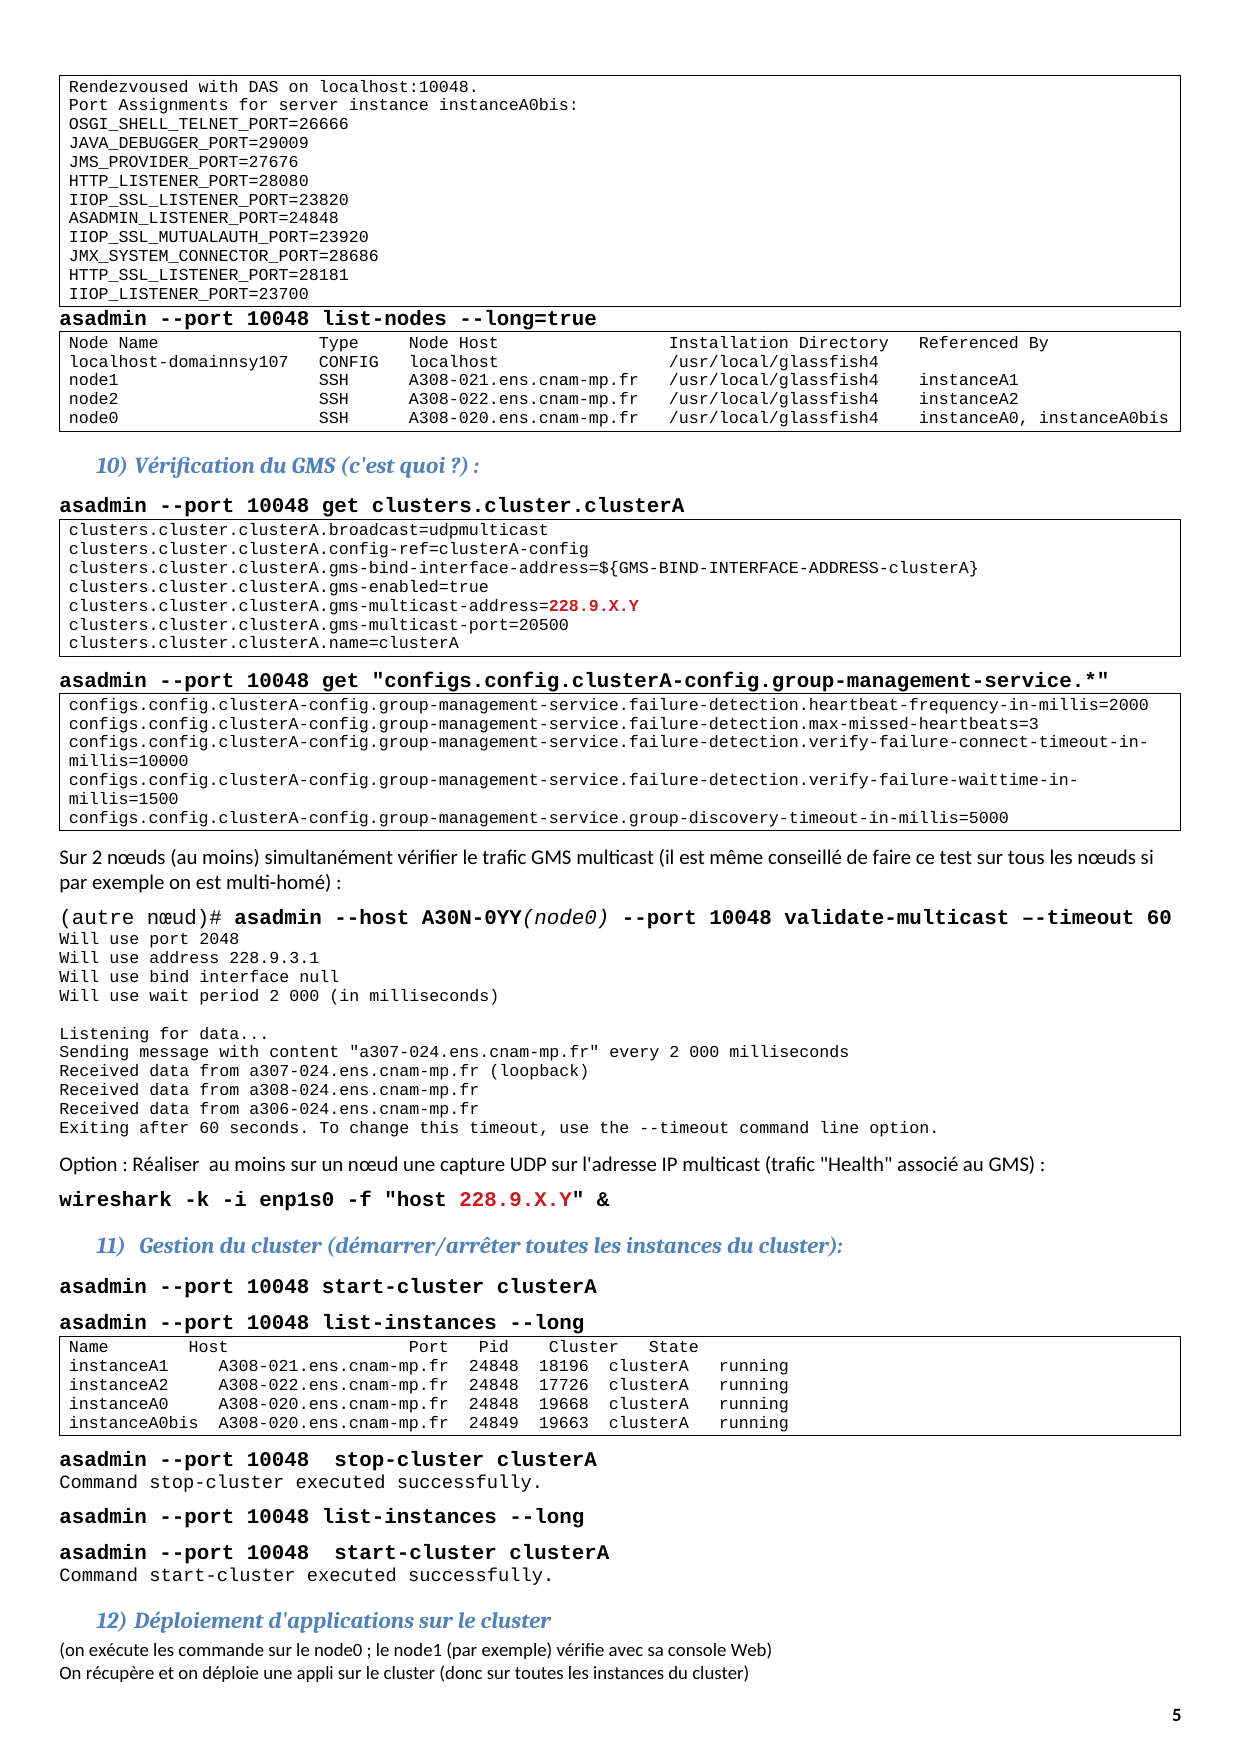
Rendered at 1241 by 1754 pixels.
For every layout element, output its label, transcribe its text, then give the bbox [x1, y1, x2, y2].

text configs.config.clusterA-config.group-management-service.failure-detection.verify-failure-waittime-in-millis=1500 [60, 769, 1180, 806]
text node1 SSH A308-021.ens.cnam-mp.fr /usr/local/glassfish4 instanceA1 [60, 369, 1180, 388]
text asadmin --port 10048 start-cluster clusterA [59, 1542, 1181, 1566]
text Received data from a307-024.ens.cnam-mp.fr (loopback) [59, 1063, 1181, 1082]
text Exiting after 60 seconds. To change this timeout, use the --timeout command line option. [59, 1119, 1181, 1138]
text IIOP_LISTENER_PORT=23700 [60, 282, 1180, 306]
text configs.config.clusterA-config.group-management-service.failure-detection.max-missed-heartbeats=3 [60, 712, 1180, 731]
text On récupère et on déploie une appli sur le cluster (donc sur toutes les instances du cluster) [59, 1661, 1181, 1684]
text clusters.cluster.clusterA.broadcast=udpmulticast [60, 520, 1180, 538]
text configs.config.clusterA-config.group-management-service.group-discovery-timeout-in-millis=5000 [60, 806, 1180, 830]
text Received data from a306-024.ens.cnam-mp.fr [59, 1101, 1181, 1119]
text Received data from a308-024.ens.cnam-mp.fr [59, 1082, 1181, 1101]
text clusters.cluster.clusterA.gms-multicast-address=228.9.X.Y [60, 594, 1180, 613]
text Will use wait period 2 000 (in milliseconds) [59, 987, 1181, 1006]
text Port Assignments for server instance instanceA0bis: [60, 94, 1180, 113]
text instanceA2 A308-022.ens.cnam-mp.fr 24848 17726 clusterA running [60, 1373, 1180, 1392]
text instanceA0 A308-020.ens.cnam-mp.fr 24848 19668 clusterA running [60, 1392, 1180, 1411]
text IIOP_SSL_LISTENER_PORT=23820 [60, 188, 1180, 207]
text JMS_PROVIDER_PORT=27676 [60, 150, 1180, 169]
text IIOP_SSL_MUTUALAUTH_PORT=23920 [60, 226, 1180, 245]
text asadmin --port 10048 start-cluster clusterA [59, 1276, 1181, 1299]
text Node Name Type Node Host Installation Directory Referenced By [60, 332, 1180, 350]
text Command stop-cluster executed successfully. [59, 1472, 1181, 1494]
text JAVA_DEBUGGER_PORT=29009 [60, 132, 1180, 150]
text configs.config.clusterA-config.group-management-service.failure-detection.verify-failure-connect-timeout-in-millis=10000 [60, 731, 1180, 769]
text asadmin --port 10048 get "configs.config.clusterA-config.group-management-service.*" [59, 669, 1181, 693]
text asadmin --port 10048 list-nodes --long=true [59, 307, 1181, 331]
text Listening for data... [59, 1025, 1181, 1044]
text Command start-cluster executed successfully. [59, 1566, 1181, 1587]
text JMX_SYSTEM_CONNECTOR_PORT=28686 [60, 245, 1180, 263]
text Will use bind interface null [59, 969, 1181, 987]
subtitle Gestion du cluster (démarrer/arrêter toutes les instances du cluster): [97, 1233, 1181, 1259]
text clusters.cluster.clusterA.gms-bind-interface-address=${GMS-BIND-INTERFACE-ADDRESS-clusterA} [60, 557, 1180, 575]
text (autre nœud)# asadmin --host A30N-0YY(node0) --port 10048 validate-multicast –-timeout 60 [59, 907, 1181, 931]
text asadmin --port 10048 get clusters.cluster.clusterA [59, 495, 1181, 519]
text Sur 2 nœuds (au moins) simultanément vérifier le trafic GMS multicast (il est même conseillé de faire ce test sur tous les nœuds si par exemple on est multi-homé) : [59, 844, 1181, 895]
text ASADMIN_LISTENER_PORT=24848 [60, 207, 1180, 226]
text wireshark -k -i enp1s0 -f "host 228.9.X.Y" & [59, 1189, 1181, 1212]
text clusters.cluster.clusterA.gms-multicast-port=20500 [60, 613, 1180, 632]
text Rendezvoused with DAS on localhost:10048. [60, 76, 1180, 94]
text OSGI_SHELL_TELNET_PORT=26666 [60, 113, 1180, 132]
subtitle Déploiement d'applications sur le cluster [97, 1608, 1181, 1634]
text HTTP_LISTENER_PORT=28080 [60, 169, 1180, 188]
text Will use address 228.9.3.1 [59, 950, 1181, 969]
text configs.config.clusterA-config.group-management-service.failure-detection.heartbeat-frequency-in-millis=2000 [60, 694, 1180, 712]
text Option : Réaliser au moins sur un nœud une capture UDP sur l'adresse IP multicast (trafic "Health" associé au GMS) : [59, 1151, 1181, 1176]
text instanceA0bis A308-020.ens.cnam-mp.fr 24849 19663 clusterA running [60, 1411, 1180, 1435]
text node0 SSH A308-020.ens.cnam-mp.fr /usr/local/glassfish4 instanceA0, instanceA0bis [60, 407, 1180, 431]
text Will use port 2048 [59, 931, 1181, 950]
text instanceA1 A308-021.ens.cnam-mp.fr 24848 18196 clusterA running [60, 1354, 1180, 1373]
text asadmin --port 10048 list-instances --long [59, 1506, 1181, 1530]
text asadmin --port 10048 list-instances --long [59, 1312, 1181, 1336]
text HTTP_SSL_LISTENER_PORT=28181 [60, 263, 1180, 282]
subtitle Vérification du GMS (c'est quoi ?) : [97, 452, 1181, 479]
text clusters.cluster.clusterA.name=clusterA [60, 632, 1180, 656]
text clusters.cluster.clusterA.gms-enabled=true [60, 575, 1180, 594]
text clusters.cluster.clusterA.config-ref=clusterA-config [60, 538, 1180, 557]
text Name Host Port Pid Cluster State [60, 1337, 1180, 1354]
text node2 SSH A308-022.ens.cnam-mp.fr /usr/local/glassfish4 instanceA2 [60, 388, 1180, 407]
text localhost-domainnsy107 CONFIG localhost /usr/local/glassfish4 [60, 350, 1180, 369]
text Sending message with content "a307-024.ens.cnam-mp.fr" every 2 000 milliseconds [59, 1044, 1181, 1063]
text asadmin --port 10048 stop-cluster clusterA [59, 1449, 1181, 1472]
text (on exécute les commande sur le node0 ; le node1 (par exemple) vérifie avec sa console Web) [59, 1638, 1181, 1661]
